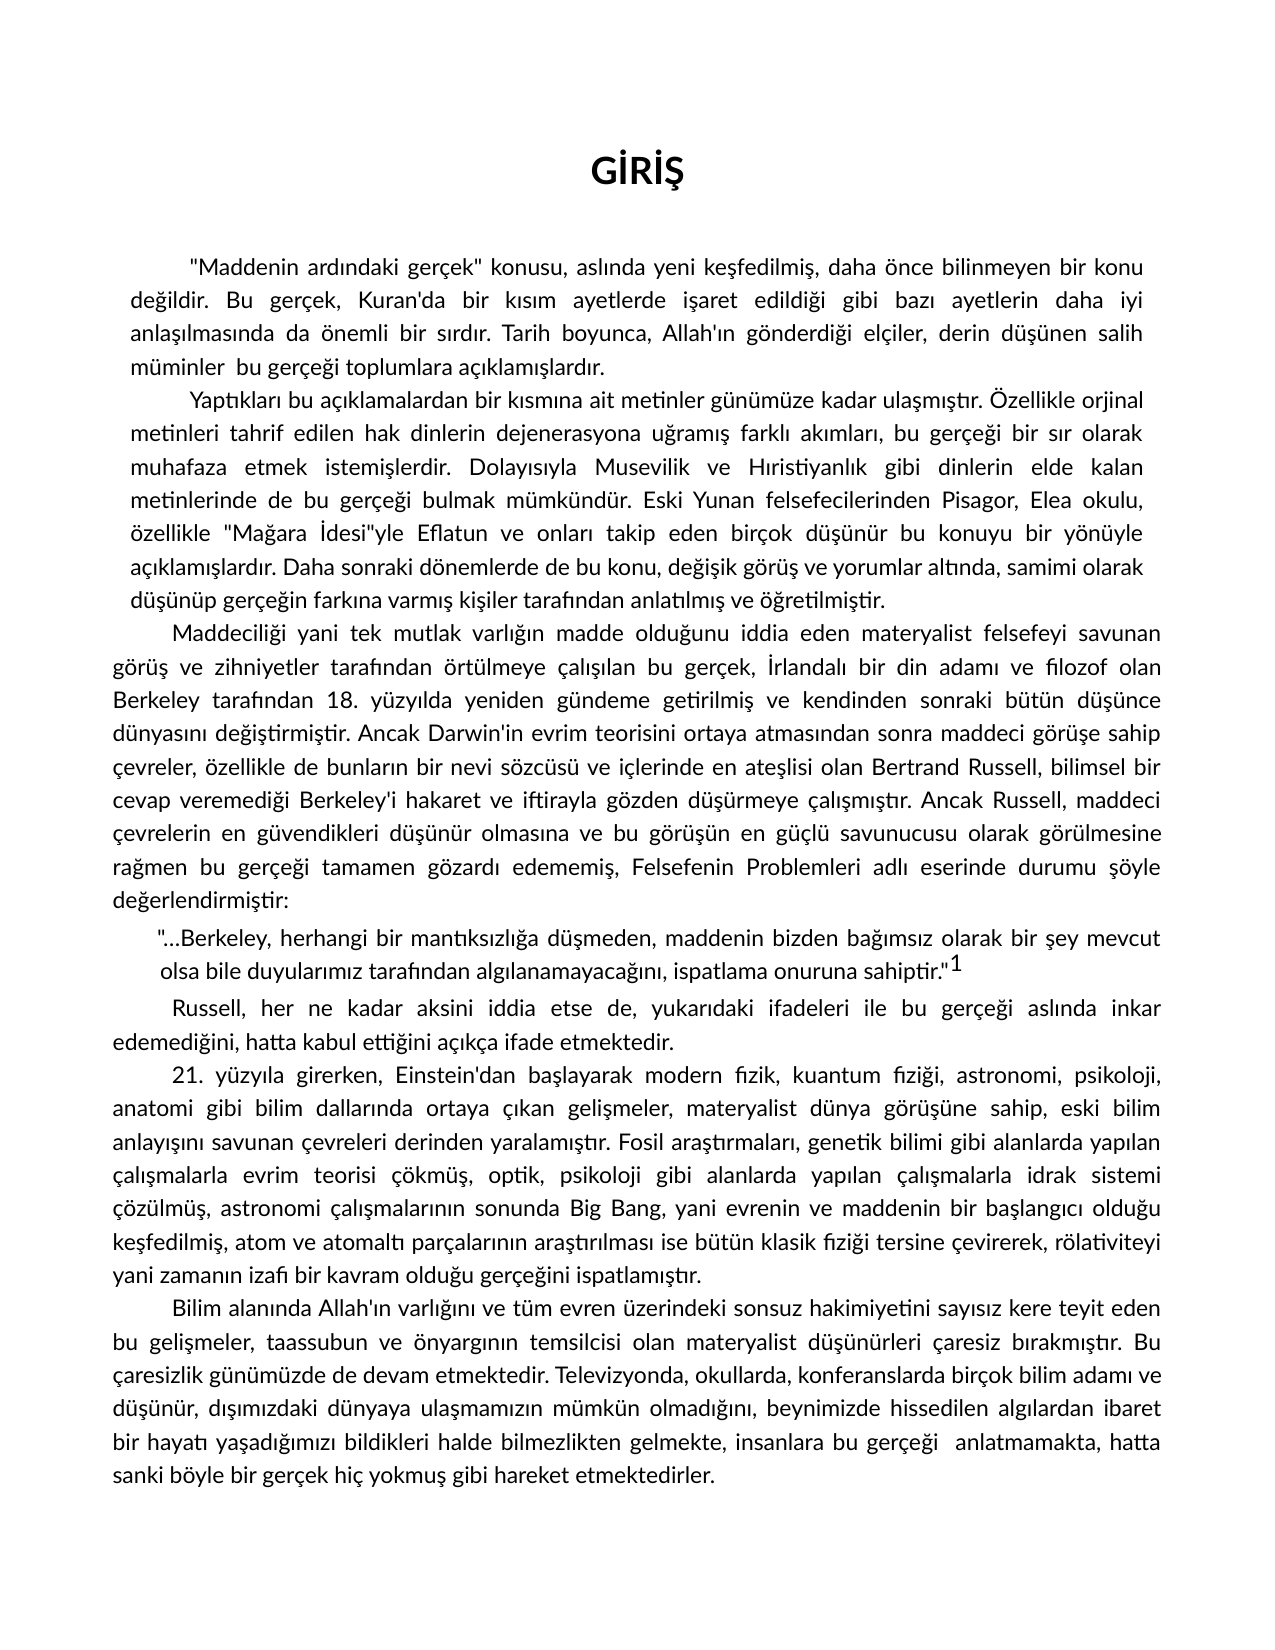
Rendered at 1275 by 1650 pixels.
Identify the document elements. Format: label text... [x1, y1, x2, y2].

text Bilim alanında Allah'ın varlığını ve tüm evren üzerindeki sonsuz hakimiyetini sayısız kere teyit eden bu gelişmeler, taassubun ve önyargının temsilcisi olan materyalist düşünürleri çaresiz bırakmıştır. Bu çaresizlik günümüzde de devam etmektedir. Televizyonda, okullarda, konferanslarda birçok bilim adamı ve düşünür, dışımızdaki dünyaya ulaşmamızın mümkün olmadığını, beynimizde hissedilen algılardan ibaret bir hayatı yaşadığımızı bildikleri halde bilmezlikten gelmekte, insanlara bu gerçeği anlatmamakta, hatta sanki böyle bir gerçek hiç yokmuş gibi hareket etmektedirler. [112, 1290, 1162, 1490]
text 21. yüzyıla girerken, Einstein'dan başlayarak modern fizik, kuantum fiziği, astronomi, psikoloji, anatomi gibi bilim dallarında ortaya çıkan gelişmeler, materyalist dünya görüşüne sahip, eski bilim anlayışını savunan çevreleri derinden yaralamıştır. Fosil araştırmaları, genetik bilimi gibi alanlarda yapılan çalışmalarla evrim teorisi çökmüş, optik, psikoloji gibi alanlarda yapılan çalışmalarla idrak sistemi çözülmüş, astronomi çalışmalarının sonunda Big Bang, yani evrenin ve maddenin bir başlangıcı olduğu keşfedilmiş, atom ve atomaltı parçalarının araştırılması ise bütün klasik fiziği tersine çevirerek, rölativiteyi yani zamanın izafi bir kavram olduğu gerçeğini ispatlamıştır. [112, 1057, 1162, 1290]
text Maddeciliği yani tek mutlak varlığın madde olduğunu iddia eden materyalist felsefeyi savunan görüş ve zihniyetler tarafından örtülmeye çalışılan bu gerçek, İrlandalı bir din adamı ve filozof olan Berkeley tarafından 18. yüzyılda yeniden gündeme getirilmiş ve kendinden sonraki bütün düşünce dünyasını değiştirmiştir. Ancak Darwin'in evrim teorisini ortaya atmasından sonra maddeci görüşe sahip çevreler, özellikle de bunların bir nevi sözcüsü ve içlerinde en ateşlisi olan Bertrand Russell, bilimsel bir cevap veremediği Berkeley'i hakaret ve iftirayla gözden düşürmeye çalışmıştır. Ancak Russell, maddeci çevrelerin en güvendikleri düşünür olmasına ve bu görüşün en güçlü savunucusu olarak görülmesine rağmen bu gerçeği tamamen gözardı edememiş, Felsefenin Problemleri adlı eserinde durumu şöyle değerlendirmiştir: [112, 615, 1162, 915]
text "Maddenin ardındaki gerçek" konusu, aslında yeni keşfedilmiş, daha önce bilinmeyen bir konu değildir. Bu gerçek, Kuran'da bir kısım ayetlerde işaret edildiği gibi bazı ayetlerin daha iyi anlaşılmasında da önemli bir sırdır. Tarih boyunca, Allah'ın gönderdiği elçiler, derin düşünen salih müminler bu gerçeği toplumlara açıklamışlardır. [130, 248, 1145, 382]
text GİRİŞ [112, 148, 1162, 193]
text Yaptıkları bu açıklamalardan bir kısmına ait metinler günümüze kadar ulaşmıştır. Özellikle orjinal metinleri tahrif edilen hak dinlerin dejenerasyona uğramış farklı akımları, bu gerçeği bir sır olarak muhafaza etmek istemişlerdir. Dolayısıyla Musevilik ve Hıristiyanlık gibi dinlerin elde kalan metinlerinde de bu gerçeği bulmak mümkündür. Eski Yunan felsefecilerinden Pisagor, Elea okulu, özellikle "Mağara İdesi"yle Eflatun ve onları takip eden birçok düşünür bu konuyu bir yönüyle açıklamışlardır. Daha sonraki dönemlerde de bu konu, değişik görüş ve yorumlar altında, samimi olarak düşünüp gerçeğin farkına varmış kişiler tarafından anlatılmış ve öğretilmiştir. [130, 382, 1145, 615]
text "…Berkeley, herhangi bir mantıksızlığa düşmeden, maddenin bizden bağımsız olarak bir şey mevcut olsa bile duyularımız tarafından algılanamayacağını, ispatlama onuruna sahiptir."1 [157, 919, 1162, 986]
text Russell, her ne kadar aksini iddia etse de, yukarıdaki ifadeleri ile bu gerçeği aslında inkar edemediğini, hatta kabul ettiğini açıkça ifade etmektedir. [112, 990, 1162, 1057]
